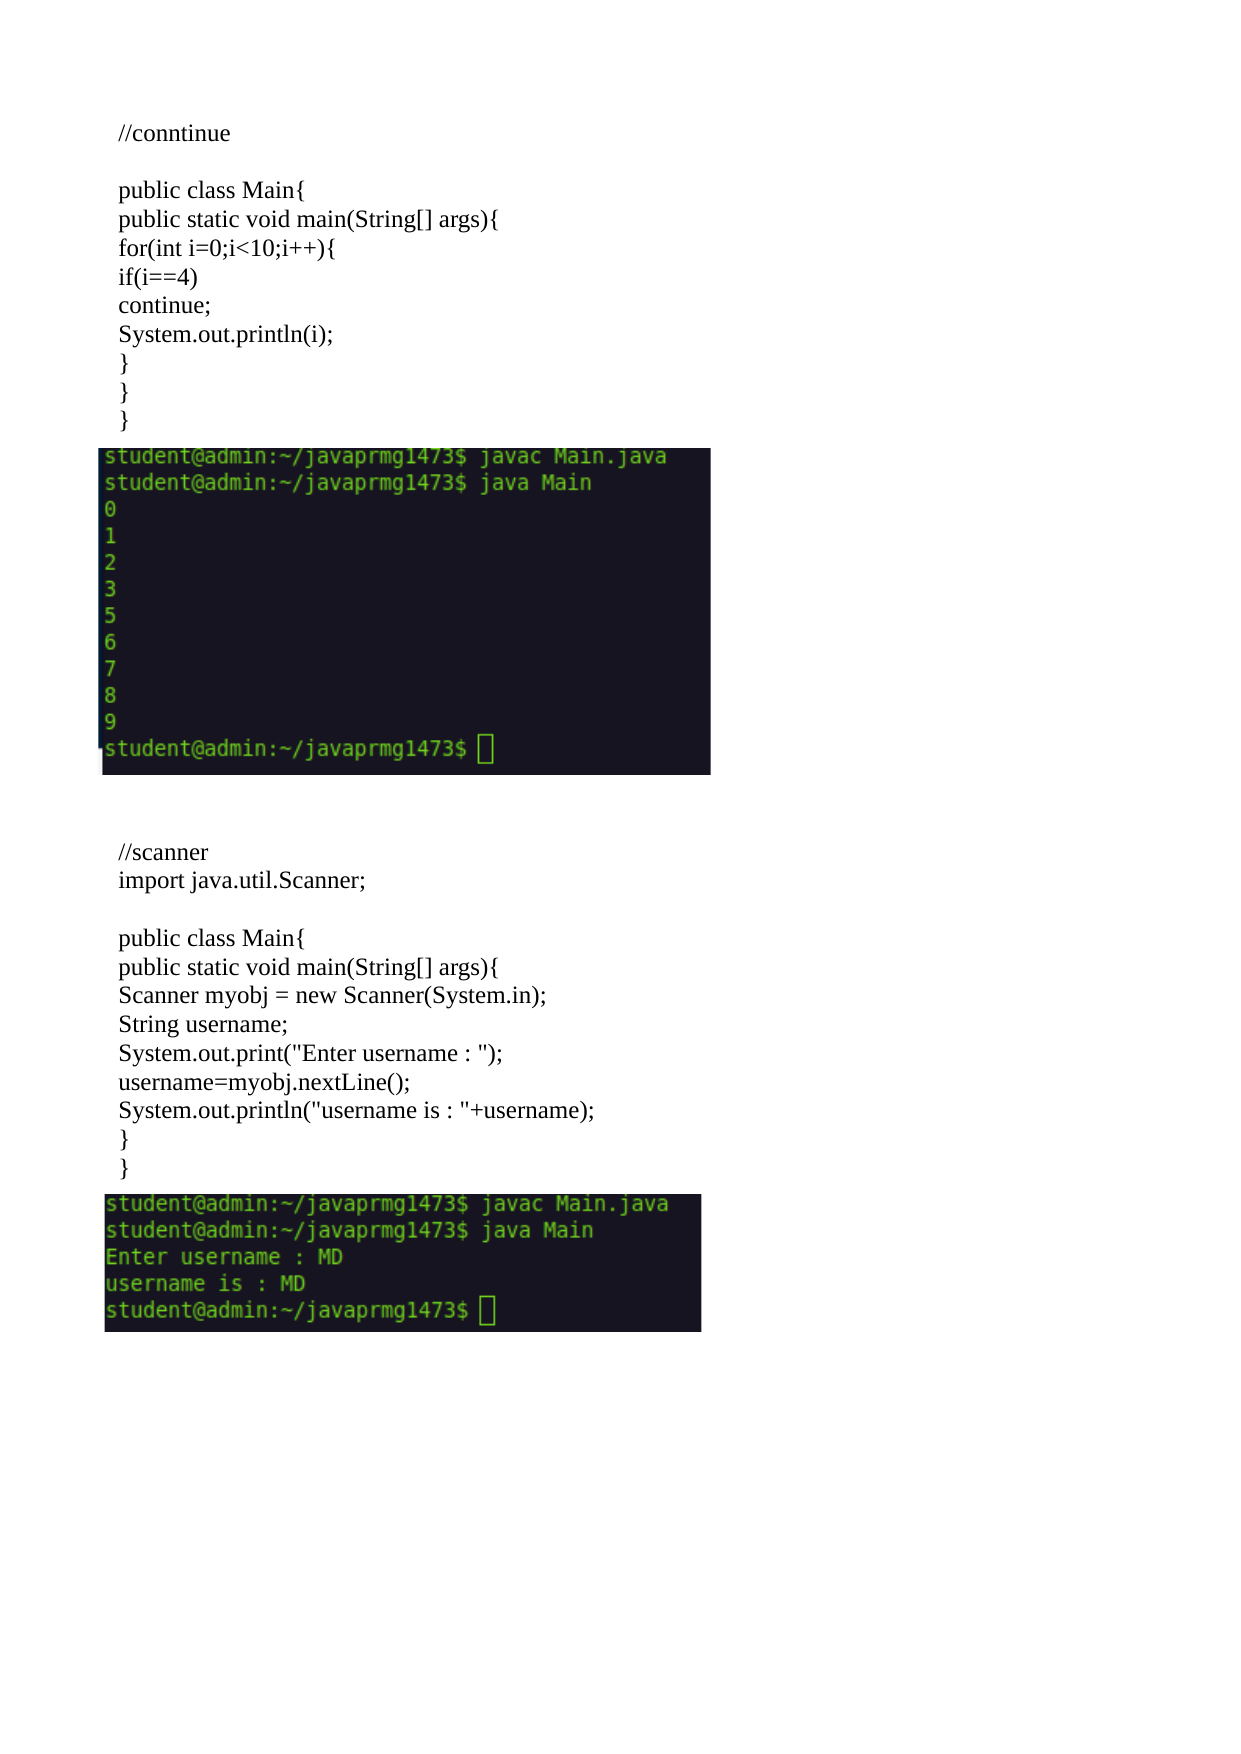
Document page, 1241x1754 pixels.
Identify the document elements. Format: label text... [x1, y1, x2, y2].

picture [104, 1194, 702, 1332]
text for(int i=0;i<10;i++){ [118, 233, 1122, 262]
text import java.util.Scanner; [118, 866, 1122, 894]
text if(i==4) [118, 262, 1122, 291]
text //scanner [118, 837, 1122, 866]
text username=myobj.nextLine(); [118, 1067, 1122, 1096]
text public class Main{ [118, 923, 1122, 952]
picture [98, 448, 711, 775]
text public static void main(String[] args){ [118, 952, 1122, 981]
text } [118, 1153, 1122, 1182]
text public static void main(String[] args){ [118, 204, 1122, 233]
text } [118, 1124, 1122, 1153]
text String username; [118, 1009, 1122, 1038]
text System.out.print("Enter username : "); [118, 1038, 1122, 1067]
text System.out.println(i); [118, 319, 1122, 348]
text continue; [118, 291, 1122, 319]
text public class Main{ [118, 176, 1122, 204]
text //conntinue [118, 118, 1122, 147]
text } [118, 377, 1122, 406]
text Scanner myobj = new Scanner(System.in); [118, 981, 1122, 1009]
text } [118, 406, 1122, 434]
text System.out.println("username is : "+username); [118, 1096, 1122, 1124]
text } [118, 348, 1122, 377]
